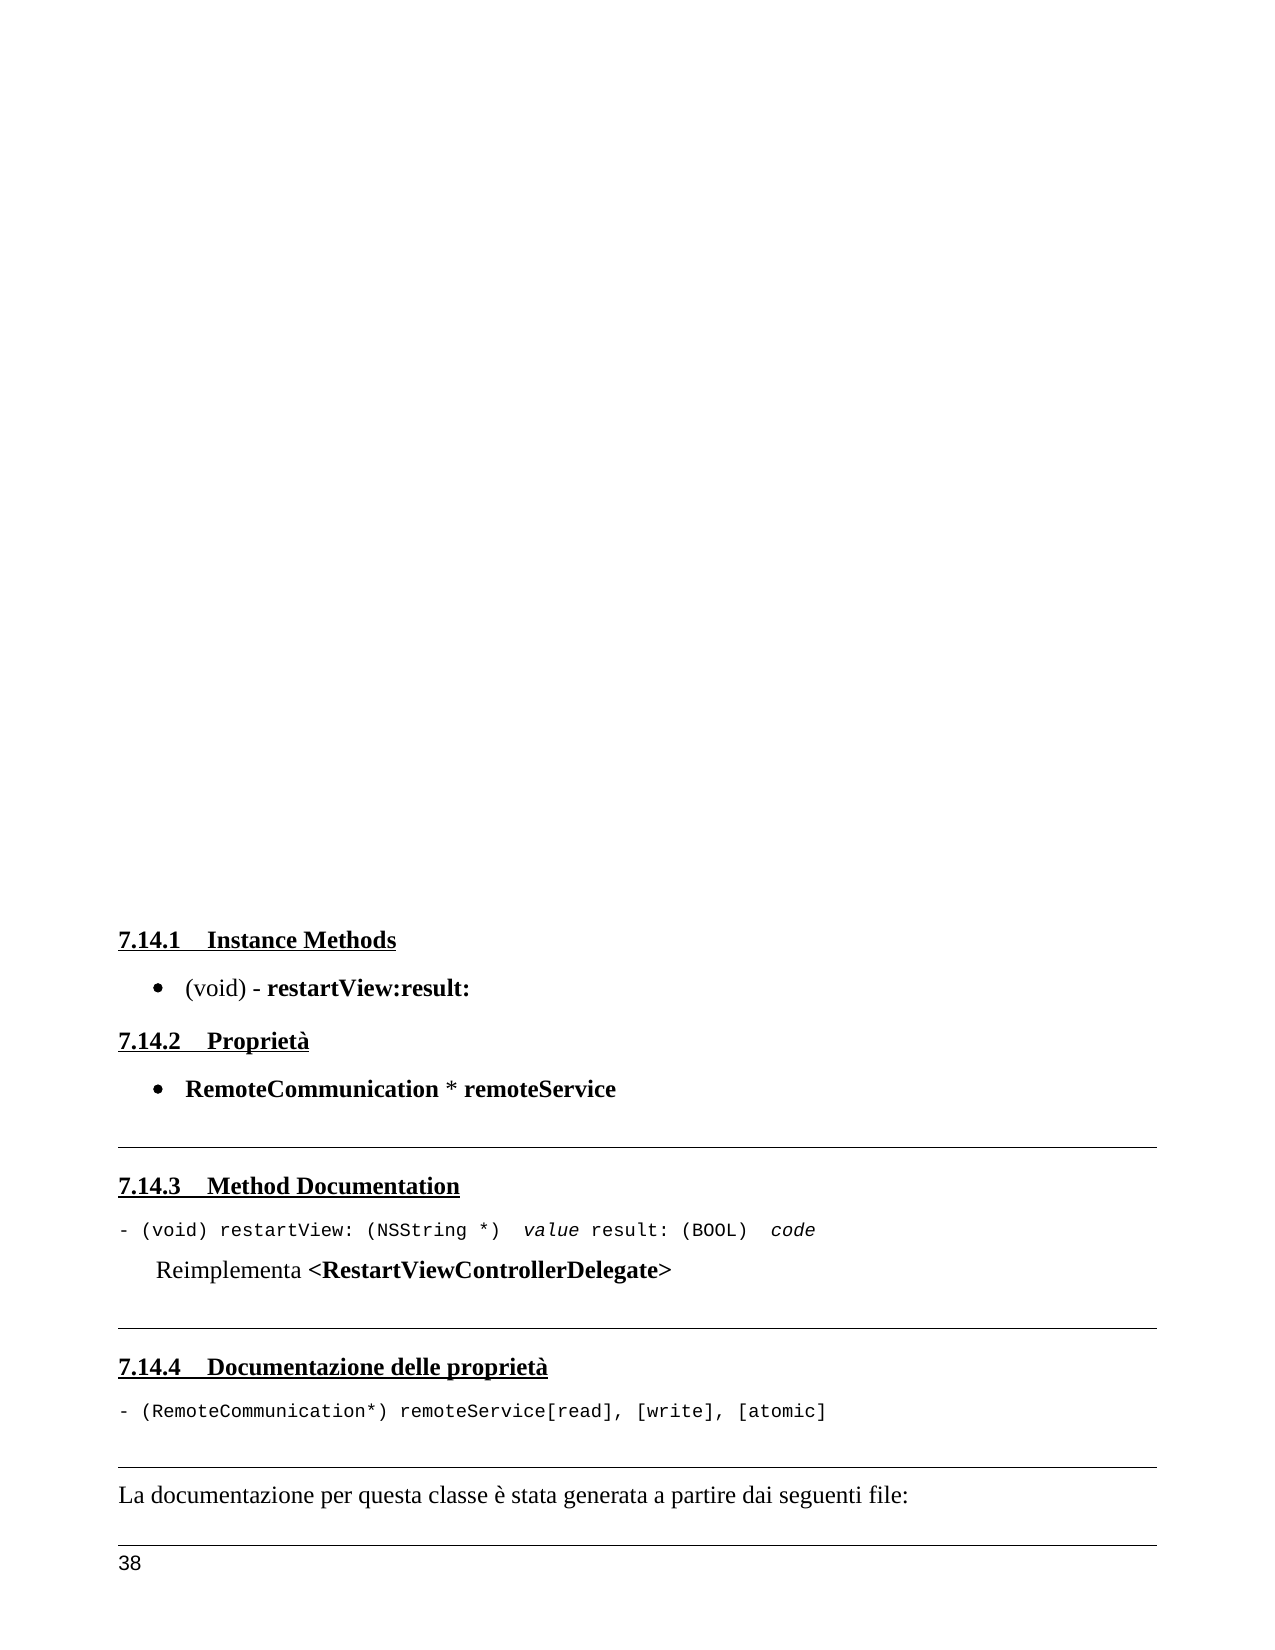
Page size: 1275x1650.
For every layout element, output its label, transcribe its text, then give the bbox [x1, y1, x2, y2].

subtitle - (void) restartView: (NSString *) value result: (BOOL) code [118, 1221, 1157, 1242]
subtitle Documentazione delle proprietà [118, 1353, 1157, 1381]
list Reimplementa <RestartViewControllerDelegate> [156, 1256, 1157, 1284]
list (void) - restartView:result: [153, 974, 1157, 1002]
subtitle Proprietà [118, 1027, 1157, 1055]
text La documentazione per questa classe è stata generata a partire dai seguenti file: [118, 1482, 1157, 1509]
subtitle Method Documentation [118, 1172, 1157, 1200]
list RemoteCommunication * remoteService [153, 1076, 1157, 1103]
subtitle - (RemoteCommunication*) remoteService[read], [write], [atomic] [118, 1402, 1157, 1423]
subtitle Instance Methods [118, 926, 1157, 953]
